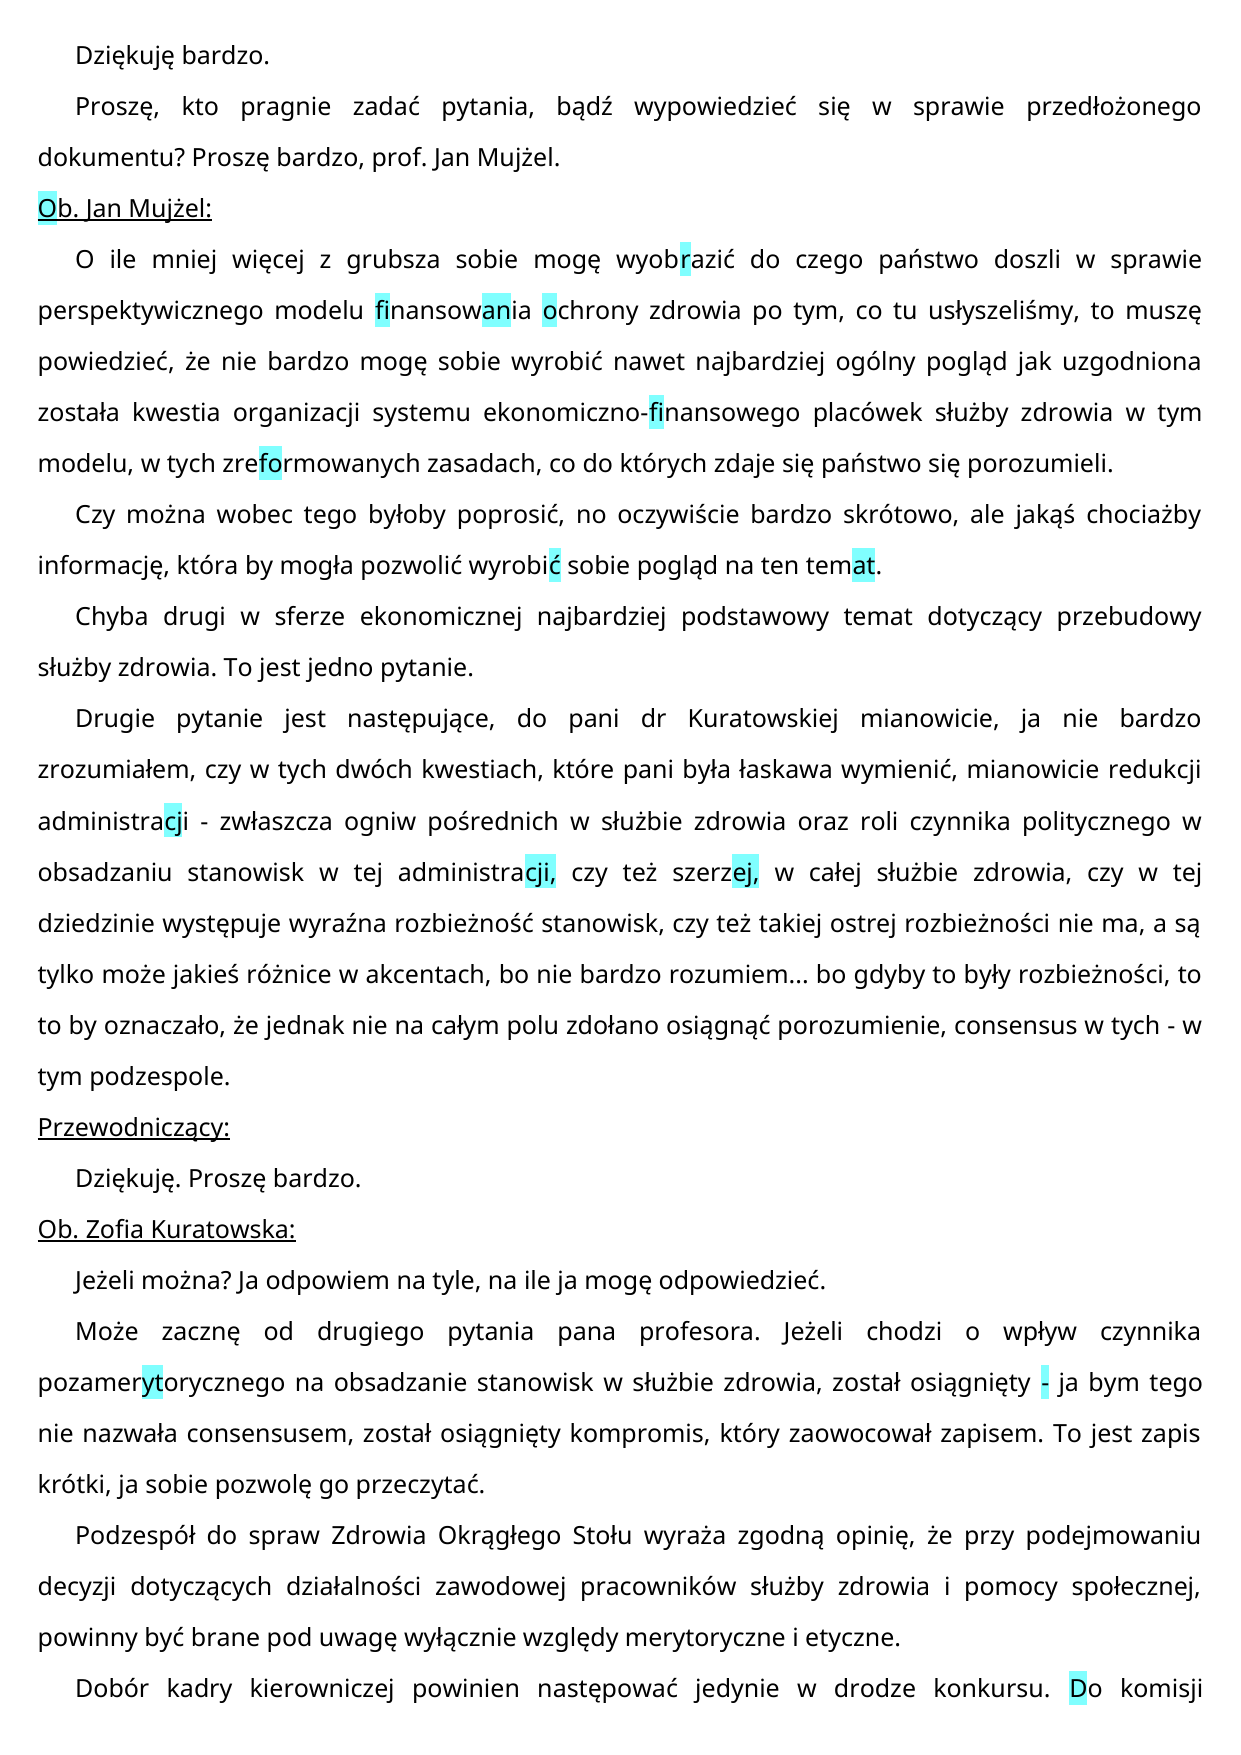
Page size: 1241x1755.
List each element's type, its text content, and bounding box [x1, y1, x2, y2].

text Przewodniczący: [37, 1109, 1203, 1143]
text Proszę, kto pragnie zadać pytania, bądź wypowiedzieć się w sprawie przedłożonego dokumentu? Proszę bardzo, prof. Jan Mujżel. [37, 88, 1203, 174]
text Drugie pytanie jest następujące, do pani dr Kuratowskiej mianowicie, ja nie bardzo zrozumiałem, czy w tych dwóch kwestiach, które pani była łaskawa wymienić, mianowicie redukcji administracji - zwłaszcza ogniw pośrednich w służbie zdrowia oraz roli czynnika politycznego w obsadzaniu stanowisk w tej administracji, czy też szerzej, w całej służbie zdrowia, czy w tej dziedzinie występuje wyraźna rozbieżność stanowisk, czy też takiej ostrej rozbieżności nie ma, a są tylko może jakieś różnice w akcentach, bo nie bardzo rozumiem... bo gdyby to były rozbieżności, to to by oznaczało, że jednak nie na całym polu zdołano osiągnąć porozumienie, consensus w tych - w tym podzespole. [37, 701, 1203, 1092]
text Może zacznę od drugiego pytania pana profesora. Jeżeli chodzi o wpływ czynnika pozamerytorycznego na obsadzanie stanowisk w służbie zdrowia, został osiągnięty - ja bym tego nie nazwała consensusem, został osiągnięty kompromis, który zaowocował zapisem. To jest zapis krótki, ja sobie pozwolę go przeczytać. [37, 1313, 1203, 1501]
text Ob. Jan Mujżel: [37, 191, 1203, 225]
text O ile mniej więcej z grubsza sobie mogę wyobrazić do czego państwo doszli w sprawie perspektywicznego modelu finansowania ochrony zdrowia po tym, co tu usłyszeliśmy, to muszę powiedzieć, że nie bardzo mogę sobie wyrobić nawet najbardziej ogólny pogląd jak uzgodniona została kwestia organizacji systemu ekonomiczno-finansowego placówek służby zdrowia w tym modelu, w tych zreformowanych zasadach, co do których zdaje się państwo się porozumieli. [37, 242, 1203, 480]
text Jeżeli można? Ja odpowiem na tyle, na ile ja mogę odpowiedzieć. [37, 1262, 1203, 1297]
text Ob. Zofia Kuratowska: [37, 1211, 1203, 1246]
text Podzespół do spraw Zdrowia Okrągłego Stołu wyraża zgodną opinię, że przy podejmowaniu decyzji dotyczących działalności zawodowej pracowników służby zdrowia i pomocy społecznej, powinny być brane pod uwagę wyłącznie względy merytoryczne i etyczne. [37, 1518, 1203, 1654]
text Dziękuję. Proszę bardzo. [37, 1160, 1203, 1194]
text Chyba drugi w sferze ekonomicznej najbardziej podstawowy temat dotyczący przebudowy służby zdrowia. To jest jedno pytanie. [37, 599, 1203, 684]
text Dobór kadry kierowniczej powinien następować jedynie w drodze konkursu. Do komisji [37, 1671, 1203, 1705]
text Czy można wobec tego byłoby poprosić, no oczywiście bardzo skrótowo, ale jakąś chociażby informację, która by mogła pozwolić wyrobić sobie pogląd na ten temat. [37, 497, 1203, 582]
text Dziękuję bardzo. [37, 37, 1203, 72]
